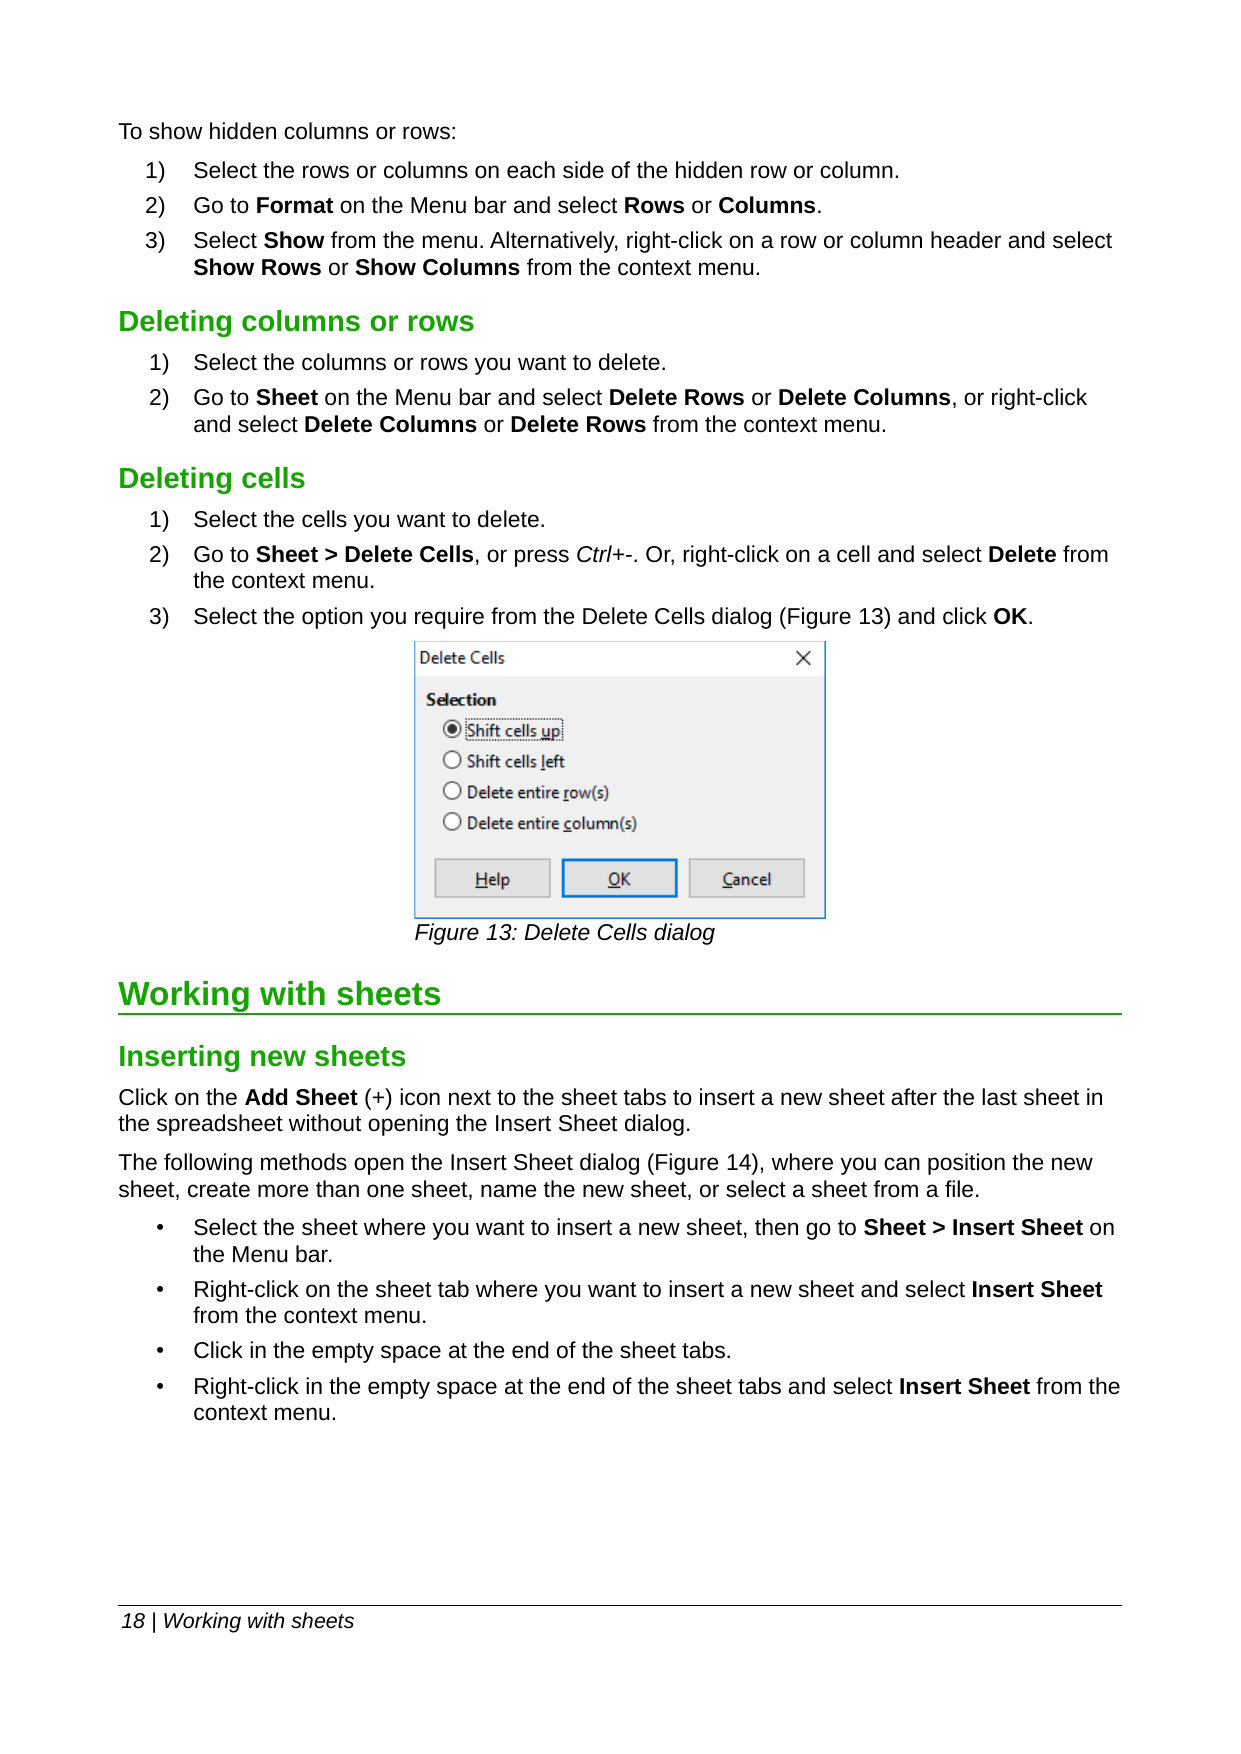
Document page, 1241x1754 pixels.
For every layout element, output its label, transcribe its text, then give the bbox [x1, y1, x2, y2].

list To show hidden columns or rows: [118, 118, 1122, 144]
subtitle Deleting cells [118, 461, 1122, 494]
list Right-click on the sheet tab where you want to insert a new sheet and select Insert Sheet from the context menu. [156, 1276, 1122, 1329]
list Go to Sheet > Delete Cells, or press Ctrl+-. Or, right-click on a cell and select Delete from the context menu. [169, 541, 1122, 594]
subtitle Working with sheets [118, 974, 1122, 1013]
list Go to Format on the Menu bar and select Rows or Columns. [165, 192, 1122, 218]
text Figure 13: Delete Cells dialog [414, 919, 826, 945]
list Select the option you require from the Delete Cells dialog (Figure 13) and click OK. [169, 603, 1122, 629]
list Go to Sheet on the Menu bar and select Delete Rows or Delete Columns, or right-click and select Delete Columns or Delete Rows from the context menu. [169, 384, 1122, 437]
list Select the cells you want to delete. [169, 506, 1122, 532]
text The following methods open the Insert Sheet dialog (Figure 14), where you can position the new sheet, create more than one sheet, name the new sheet, or select a sheet from a file. [118, 1149, 1122, 1202]
subtitle Inserting new sheets [118, 1039, 1122, 1072]
list Right-click in the empty space at the end of the sheet tabs and select Insert Sheet from the context menu. [156, 1373, 1122, 1425]
list Click in the empty space at the end of the sheet tabs. [156, 1337, 1122, 1364]
list Select the columns or rows you want to delete. [169, 349, 1122, 375]
subtitle Deleting columns or rows [118, 304, 1122, 337]
list Select the rows or columns on each side of the hidden row or column. [165, 157, 1122, 183]
list Select Show from the menu. Alternatively, right-click on a row or column header and select Show Rows or Show Columns from the context menu. [165, 227, 1122, 280]
text Click on the Add Sheet (+) icon next to the sheet tabs to insert a new sheet after the last sheet in the spreadsheet without opening the Insert Sheet dialog. [118, 1084, 1122, 1137]
picture [414, 641, 826, 919]
list Select the sheet where you want to insert a new sheet, then go to Sheet > Insert Sheet on the Menu bar. [156, 1214, 1122, 1267]
